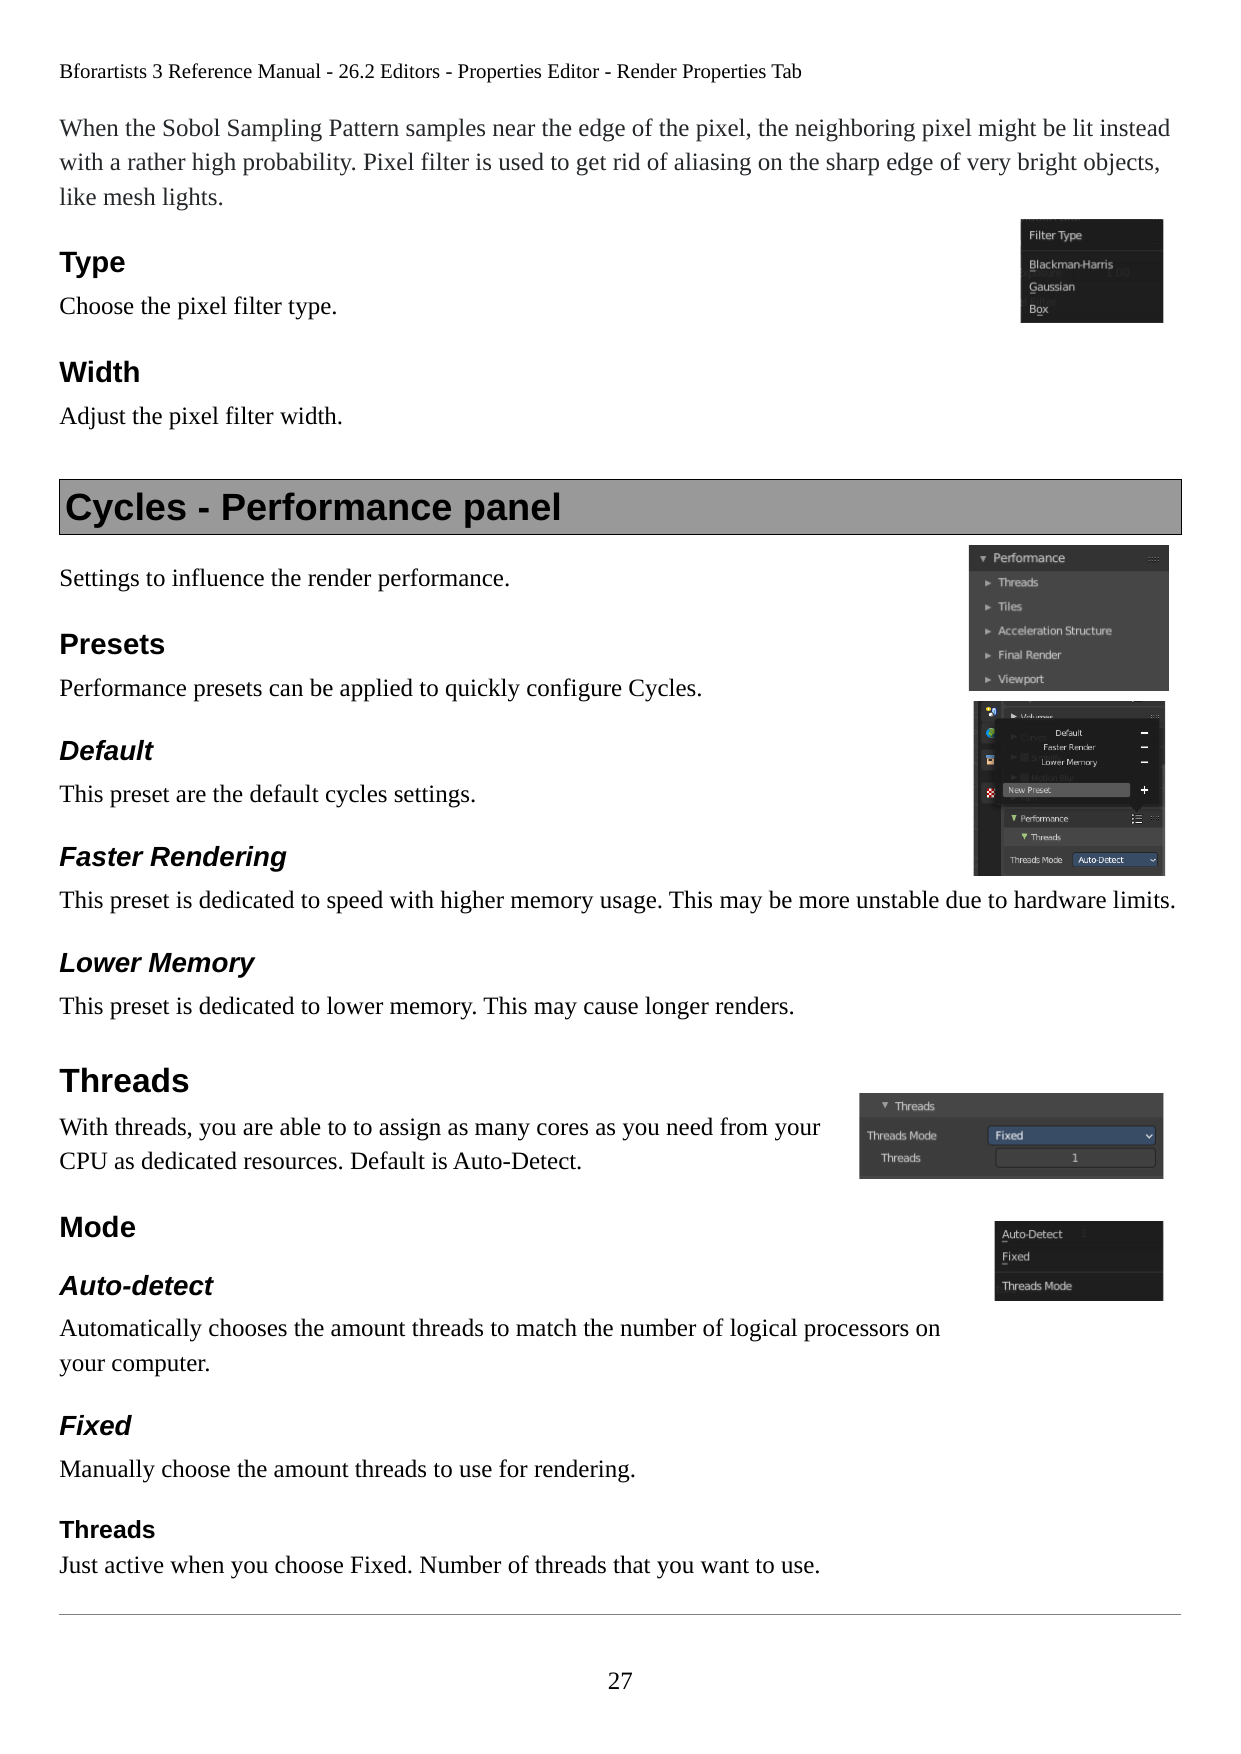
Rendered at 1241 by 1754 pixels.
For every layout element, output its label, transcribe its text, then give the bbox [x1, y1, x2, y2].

text Just active when you choose Fixed. Number of threads that you want to use. [59, 1550, 1181, 1579]
text Manually choose the amount threads to use for rendering. [59, 1454, 1181, 1482]
text Performance presets can be applied to quickly configure Cycles. [59, 673, 1181, 702]
text This preset are the default cycles settings. [59, 779, 973, 808]
text Settings to influence the render performance. [59, 563, 968, 592]
table_header Cycles - Performance panel [60, 480, 1181, 534]
subtitle Default [59, 735, 973, 767]
picture [994, 1221, 1164, 1301]
picture [973, 701, 1166, 876]
picture [1020, 219, 1164, 323]
picture [859, 1093, 1164, 1179]
subtitle Width [59, 355, 1181, 389]
text Adjust the pixel filter width. [59, 401, 1181, 430]
subtitle [1164, 1269, 1181, 1301]
subtitle Threads [59, 1061, 1181, 1099]
text Automatically chooses the amount threads to match the number of logical processors on your computer. [59, 1313, 1181, 1376]
text When the Sobol Sampling Pattern samples near the edge of the pixel, the neighboring pixel might be lit instead with a rather high probability. Pixel filter is used to get rid of aliasing on the sharp edge of very bright objects, like mesh lights. [59, 113, 1181, 210]
subtitle Type [59, 245, 1020, 279]
subtitle Presets [59, 627, 968, 661]
text With threads, you are able to to assign as many cores as you need from your CPU as dedicated resources. Default is Auto-Detect. [59, 1112, 859, 1175]
picture [968, 545, 1169, 691]
subtitle [1169, 627, 1181, 661]
subtitle Auto-detect [59, 1269, 994, 1301]
subtitle Fixed [59, 1409, 1181, 1441]
subtitle Lower Memory [59, 947, 1181, 978]
subtitle Mode [59, 1210, 1181, 1244]
subtitle Threads [59, 1515, 1181, 1544]
subtitle [1166, 735, 1181, 767]
text This preset is dedicated to lower memory. This may cause longer renders. [59, 991, 1181, 1020]
subtitle [1166, 841, 1181, 872]
subtitle Faster Rendering [59, 841, 973, 872]
text Choose the pixel filter type. [59, 291, 1020, 320]
subtitle [1164, 245, 1181, 279]
text This preset is dedicated to speed with higher memory usage. This may be more unstable due to hardware limits. [59, 885, 1181, 914]
